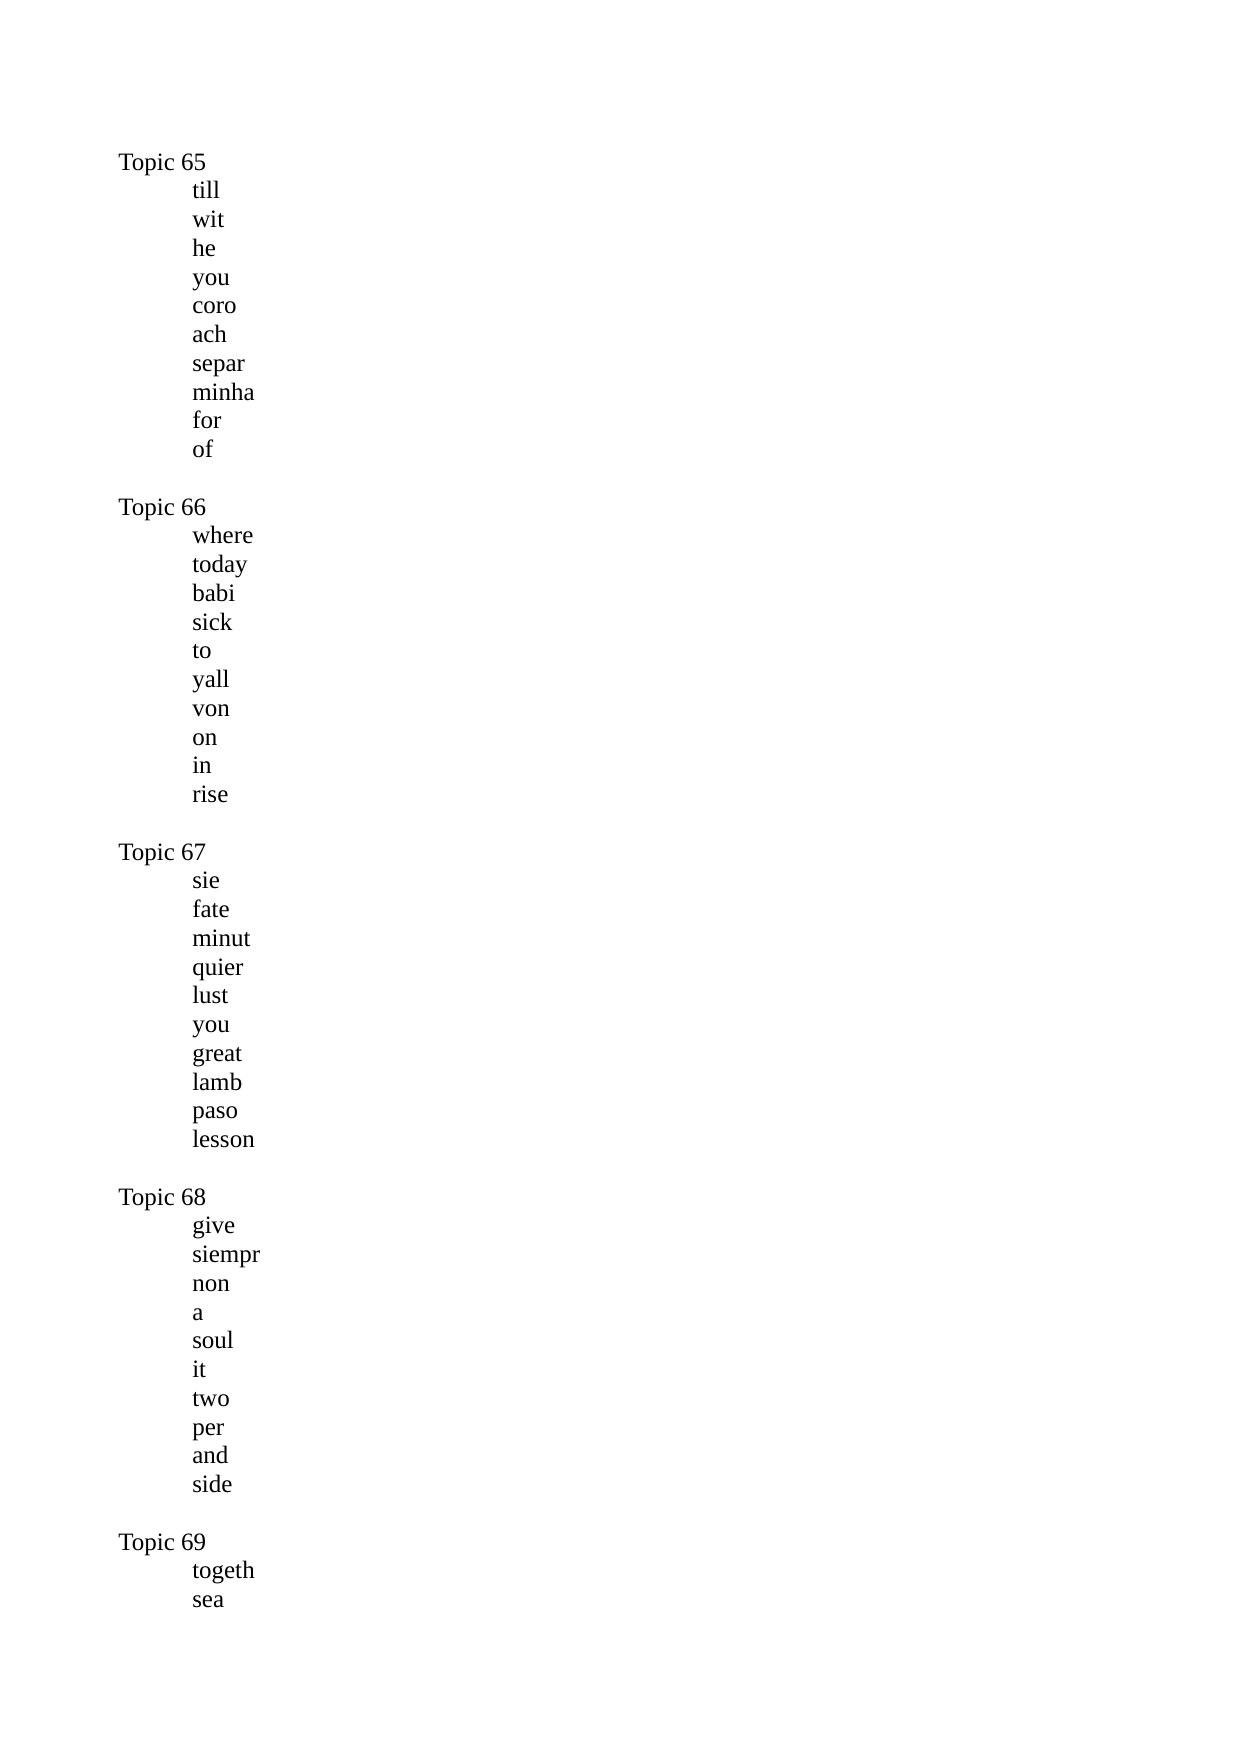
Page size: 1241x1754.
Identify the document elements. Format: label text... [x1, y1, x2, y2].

text paso [118, 1096, 1122, 1124]
text separ [118, 348, 1122, 377]
text you [118, 1009, 1122, 1038]
text sick [118, 607, 1122, 636]
text in [118, 751, 1122, 779]
text ach [118, 319, 1122, 348]
text soul [118, 1326, 1122, 1354]
text siempr [118, 1239, 1122, 1268]
text minut [118, 923, 1122, 952]
text side [118, 1469, 1122, 1498]
text coro [118, 291, 1122, 319]
text he [118, 233, 1122, 262]
text Topic 69 [118, 1527, 1122, 1556]
text two [118, 1383, 1122, 1412]
text sea [118, 1584, 1122, 1613]
text lust [118, 981, 1122, 1009]
text of [118, 434, 1122, 463]
text von [118, 693, 1122, 722]
text rise [118, 779, 1122, 808]
text Topic 66 [118, 492, 1122, 521]
text non [118, 1268, 1122, 1297]
text to [118, 636, 1122, 664]
text it [118, 1354, 1122, 1383]
text togeth [118, 1556, 1122, 1584]
text Topic 65 [118, 147, 1122, 176]
text per [118, 1412, 1122, 1441]
text on [118, 722, 1122, 751]
text lamb [118, 1067, 1122, 1096]
text you [118, 262, 1122, 291]
text fate [118, 894, 1122, 923]
text yall [118, 664, 1122, 693]
text sie [118, 866, 1122, 894]
text give [118, 1211, 1122, 1239]
text lesson [118, 1124, 1122, 1153]
text Topic 67 [118, 837, 1122, 866]
text for [118, 406, 1122, 434]
text and [118, 1441, 1122, 1469]
text Topic 68 [118, 1182, 1122, 1211]
text wit [118, 204, 1122, 233]
text minha [118, 377, 1122, 406]
text great [118, 1038, 1122, 1067]
text babi [118, 578, 1122, 607]
text a [118, 1297, 1122, 1326]
text till [118, 176, 1122, 204]
text where [118, 521, 1122, 549]
text quier [118, 952, 1122, 981]
text today [118, 549, 1122, 578]
